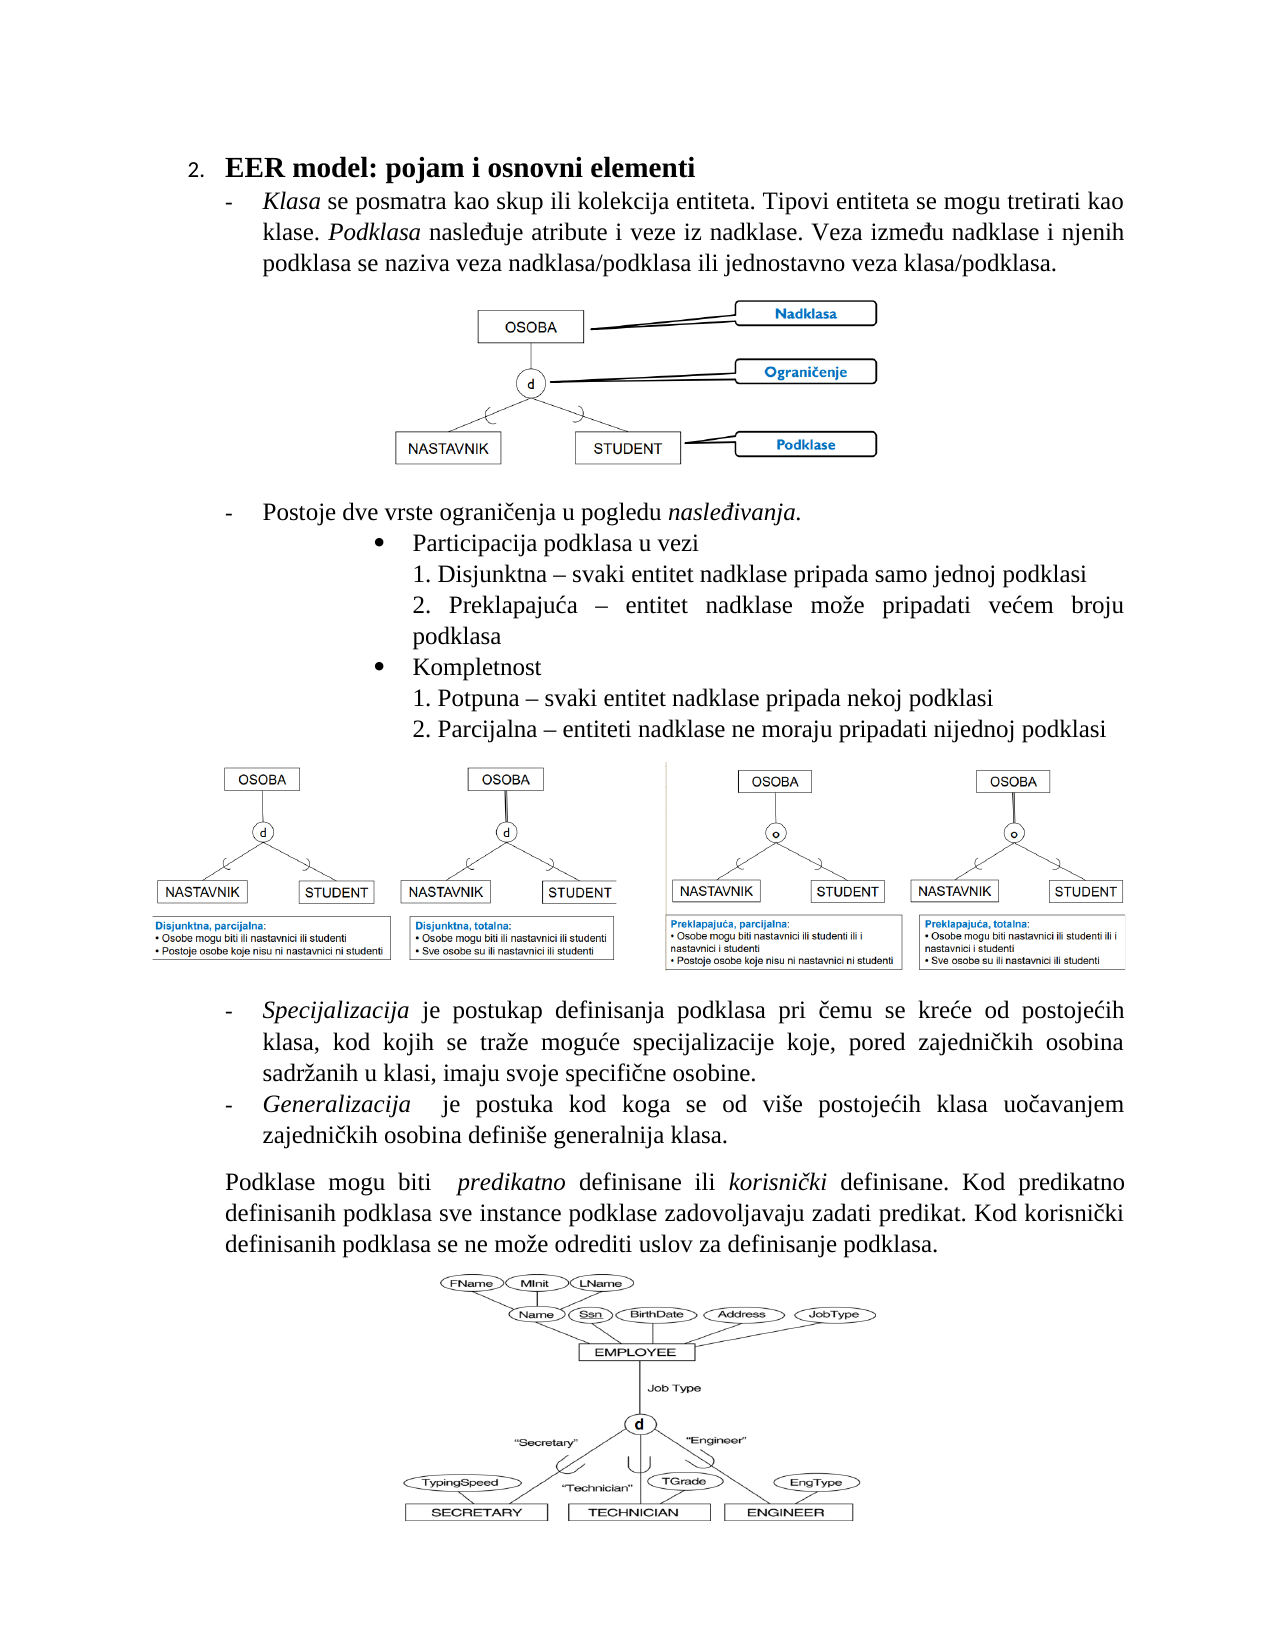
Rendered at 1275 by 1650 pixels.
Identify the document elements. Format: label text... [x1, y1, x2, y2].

picture [393, 280, 882, 471]
picture [665, 762, 1125, 971]
list Generalizacija je postuka kod koga se od više postojećih klasa uočavanjem zajedničkih osobina definiše generalnija klasa. [225, 1089, 1125, 1148]
list 1. Disjunktna – svaki entitet nadklase pripada samo jednoj podklasi [412, 559, 1125, 587]
list Postoje dve vrste ograničenja u pogledu nasleđivanja. [225, 497, 1125, 525]
picture [152, 756, 617, 960]
list 2. Preklapajuća – entitet nadklase može pripadati većem broju podklasa [412, 590, 1125, 649]
list 2. Parcijalna – entiteti nadklase ne moraju pripadati nijednoj podklasi [412, 714, 1125, 743]
list EER model: pojam i osnovni elementi [187, 150, 1125, 183]
list Kompletnost [375, 652, 1125, 681]
text Podklase mogu biti predikatno definisane ili korisnički definisane. Kod predikatno definisanih podklasa sve instance podklase zadovoljavaju zadati predikat. Kod korisnički definisanih podklasa se ne može odrediti uslov za definisanje podklasa. [225, 1167, 1125, 1258]
list Specijalizacija je postukap definisanja podklasa pri čemu se kreće od postojećih klasa, kod kojih se traže moguće specijalizacije koje, pored zajedničkih osobina sadržanih u klasi, imaju svoje specifične osobine. [225, 996, 1125, 1086]
list 1. Potpuna – svaki entitet nadklase pripada nekoj podklasi [412, 683, 1125, 712]
list Participacija podklasa u vezi [375, 528, 1125, 556]
list Klasa se posmatra kao skup ili kolekcija entiteta. Tipovi entiteta se mogu tretirati kao klase. Podklasa nasleđuje atribute i veze iz nadklase. Veza između nadklase i njenih podklasa se naziva veza nadklasa/podklasa ili jednostavno veza klasa/podklasa. [225, 186, 1125, 277]
picture [393, 1263, 882, 1526]
